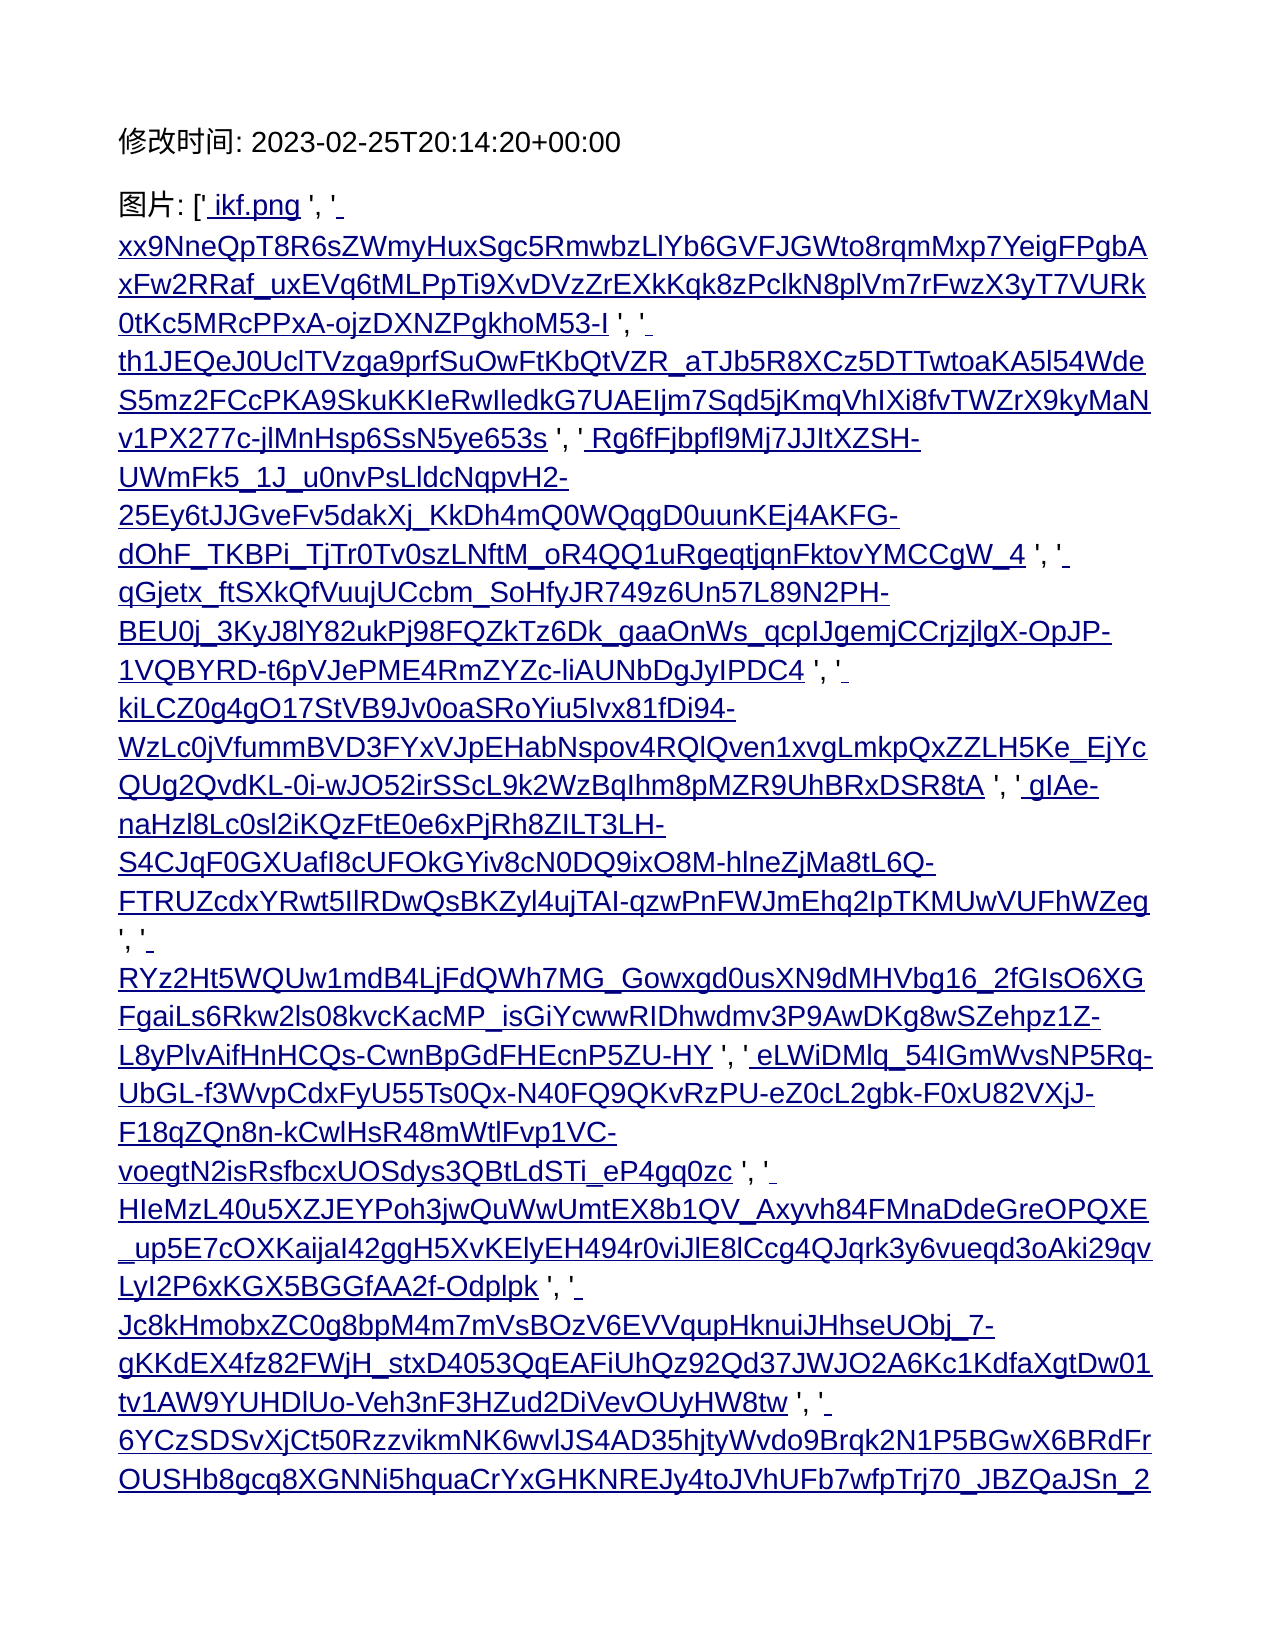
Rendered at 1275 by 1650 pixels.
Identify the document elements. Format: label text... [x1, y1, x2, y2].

text 图片: [' ikf.png ', ' xx9NneQpT8R6sZWmyHuxSgc5RmwbzLlYb6GVFJGWto8rqmMxp7YeigFPgbAxFw2RRaf_uxEVq6tMLPpTi9XvDVzZrEXkKqk8zPclkN8plVm7rFwzX3yT7VURk0tKc5MRcPPxA-ojzDXNZPgkhoM53-I ', ' th1JEQeJ0UclTVzga9prfSuOwFtKbQtVZR_aTJb5R8XCz5DTTwtoaKA5l54WdeS5mz2FCcPKA9SkuKKIeRwIledkG7UAEIjm7Sqd5jKmqVhIXi8fvTWZrX9kyMaNv1PX277c-jlMnHsp6SsN5ye653s ', ' Rg6fFjbpfl9Mj7JJItXZSH-UWmFk5_1J_u0nvPsLldcNqpvH2-25Ey6tJJGveFv5dakXj_KkDh4mQ0WQqgD0uunKEj4AKFG-dOhF_TKBPi_TjTr0Tv0szLNftM_oR4QQ1uRgeqtjqnFktovYMCCgW_4 ', ' qGjetx_ftSXkQfVuujUCcbm_SoHfyJR749z6Un57L89N2PH-BEU0j_3KyJ8lY82ukPj98FQZkTz6Dk_gaaOnWs_qcpIJgemjCCrjzjlgX-OpJP-1VQBYRD-t6pVJePME4RmZYZc-liAUNbDgJyIPDC4 ', ' kiLCZ0g4gO17StVB9Jv0oaSRoYiu5Ivx81fDi94-WzLc0jVfummBVD3FYxVJpEHabNspov4RQlQven1xvgLmkpQxZZLH5Ke_EjYcQUg2QvdKL-0i-wJO52irSScL9k2WzBqIhm8pMZR9UhBRxDSR8tA ', ' gIAe-naHzl8Lc0sl2iKQzFtE0e6xPjRh8ZILT3LH-S4CJqF0GXUafI8cUFOkGYiv8cN0DQ9ixO8M-hlneZjMa8tL6Q-FTRUZcdxYRwt5IlRDwQsBKZyl4ujTAI-qzwPnFWJmEhq2IpTKMUwVUFhWZeg ', ' RYz2Ht5WQUw1mdB4LjFdQWh7MG_Gowxgd0usXN9dMHVbg16_2fGIsO6XGFgaiLs6Rkw2ls08kvcKacMP_isGiYcwwRIDhwdmv3P9AwDKg8wSZehpz1Z-L8yPlvAifHnHCQs-CwnBpGdFHEcnP5ZU-HY ', ' eLWiDMlq_54IGmWvsNP5Rq-UbGL-f3WvpCdxFyU55Ts0Qx-N40FQ9QKvRzPU-eZ0cL2gbk-F0xU82VXjJ-F18qZQn8n-kCwlHsR48mWtlFvp1VC-voegtN2isRsfbcxUOSdys3QBtLdSTi_eP4gq0zc ', ' HIeMzL40u5XZJEYPoh3jwQuWwUmtEX8b1QV_Axyvh84FMnaDdeGreOPQXE_up5E7cOXKaijaI42ggH5XvKElyEH494r0viJlE8lCcg4QJqrk3y6vueqd3oAki29qvLyI2P6xKGX5BGGfAA2f-Odplpk ', ' Jc8kHmobxZC0g8bpM4m7mVsBOzV6EVVqupHknuiJHhseUObj_7-gKKdEX4fz82FWjH_stxD4053QqEAFiUhQz92Qd37JWJO2A6Kc1KdfaXgtDw01tv1AW9YUHDlUo-Veh3nF3HZud2DiVevOUyHW8tw ', ' 6YCzSDSvXjCt50RzzvikmNK6wvlJS4AD35hjtyWvdo9Brqk2N1P5BGwX6BRdFrOUSHb8gcq8XGNNi5hquaCrYxGHKNREJy4toJVhUFb7wfpTrj70_JBZQaJSn_2 [118, 181, 1157, 1495]
text 修改时间: 2023-02-25T20:14:20+00:00 [118, 118, 1157, 160]
